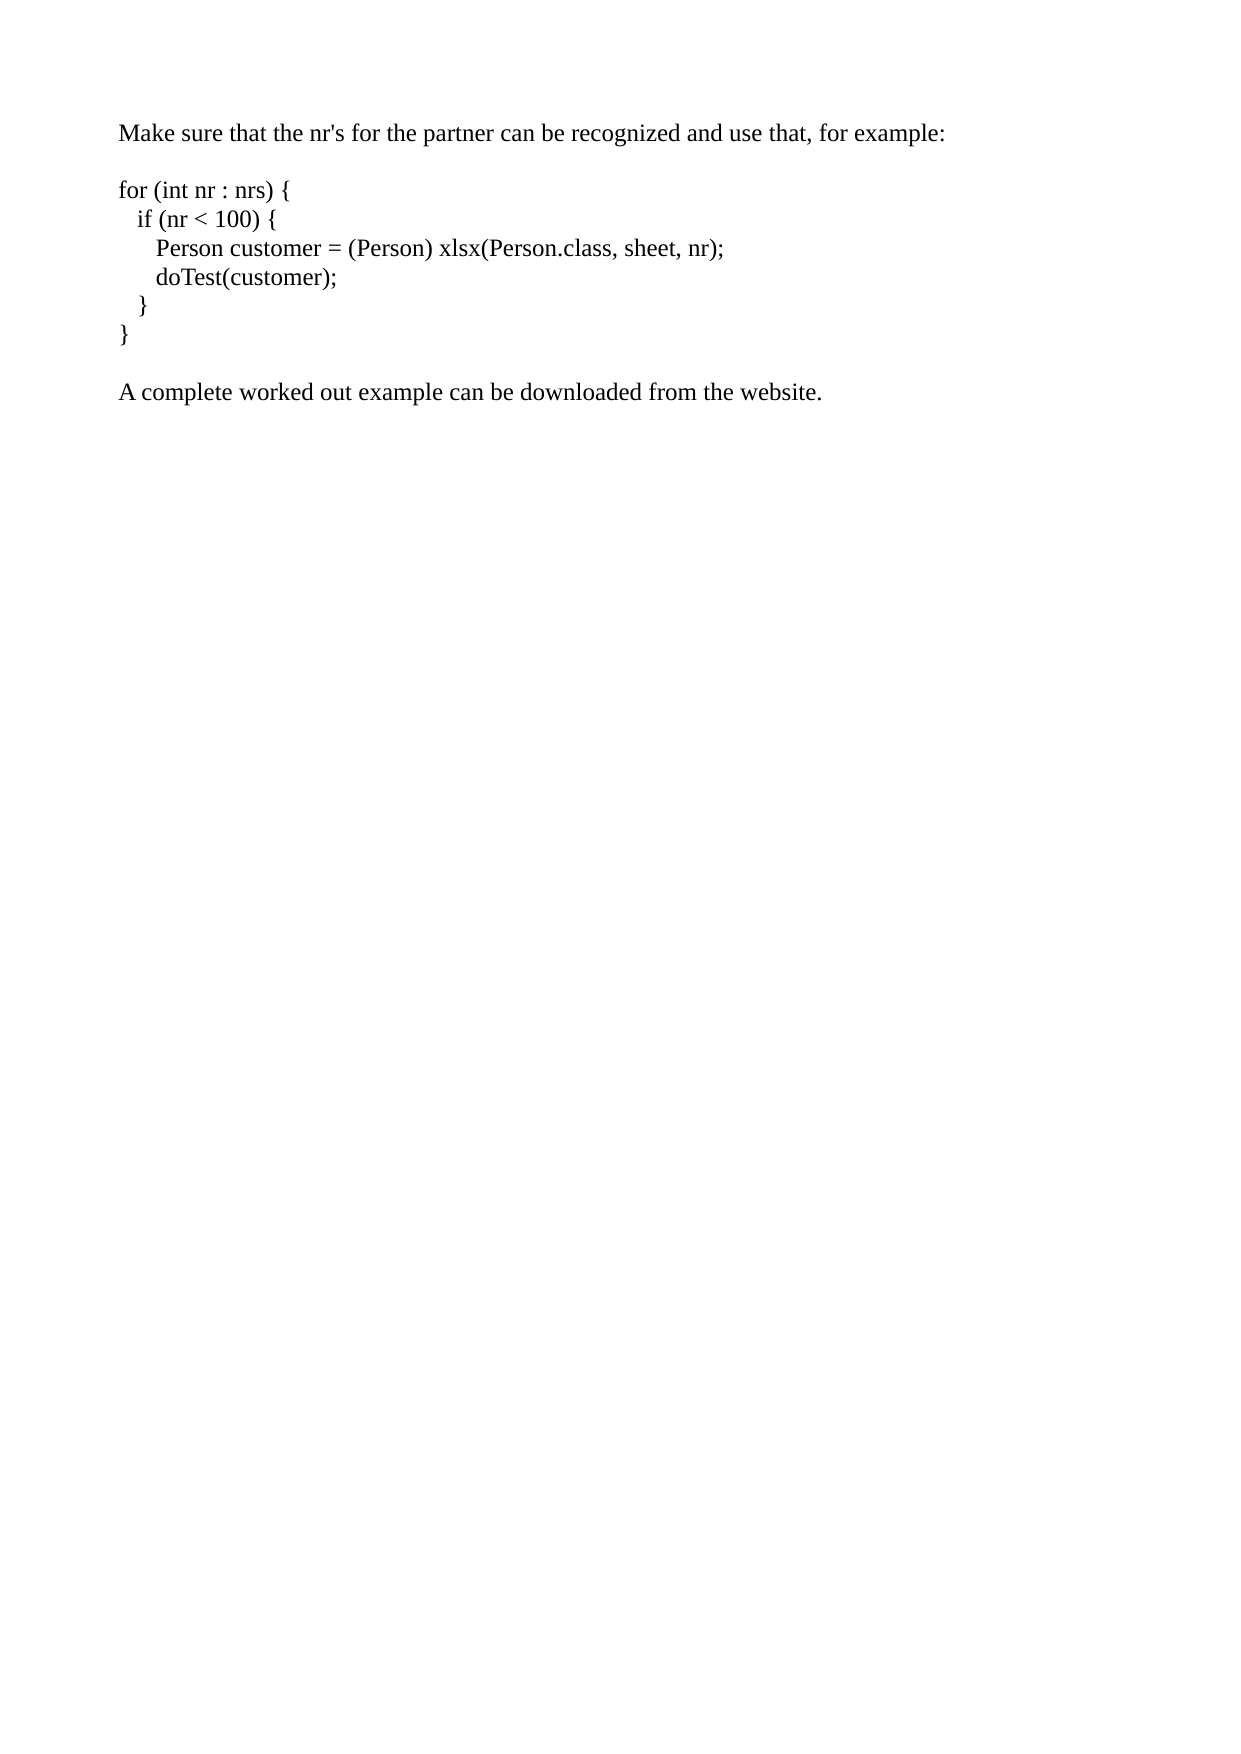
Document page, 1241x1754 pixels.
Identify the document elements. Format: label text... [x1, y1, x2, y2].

text Make sure that the nr's for the partner can be recognized and use that, for example: [118, 118, 1122, 147]
text } [118, 319, 1122, 348]
text doTest(customer); [118, 262, 1122, 291]
text A complete worked out example can be downloaded from the website. [118, 377, 1122, 406]
text for (int nr : nrs) { [118, 176, 1122, 204]
text } [118, 291, 1122, 319]
text if (nr < 100) { Person customer = (Person) xlsx(Person.class, sheet, nr); [118, 204, 1122, 262]
